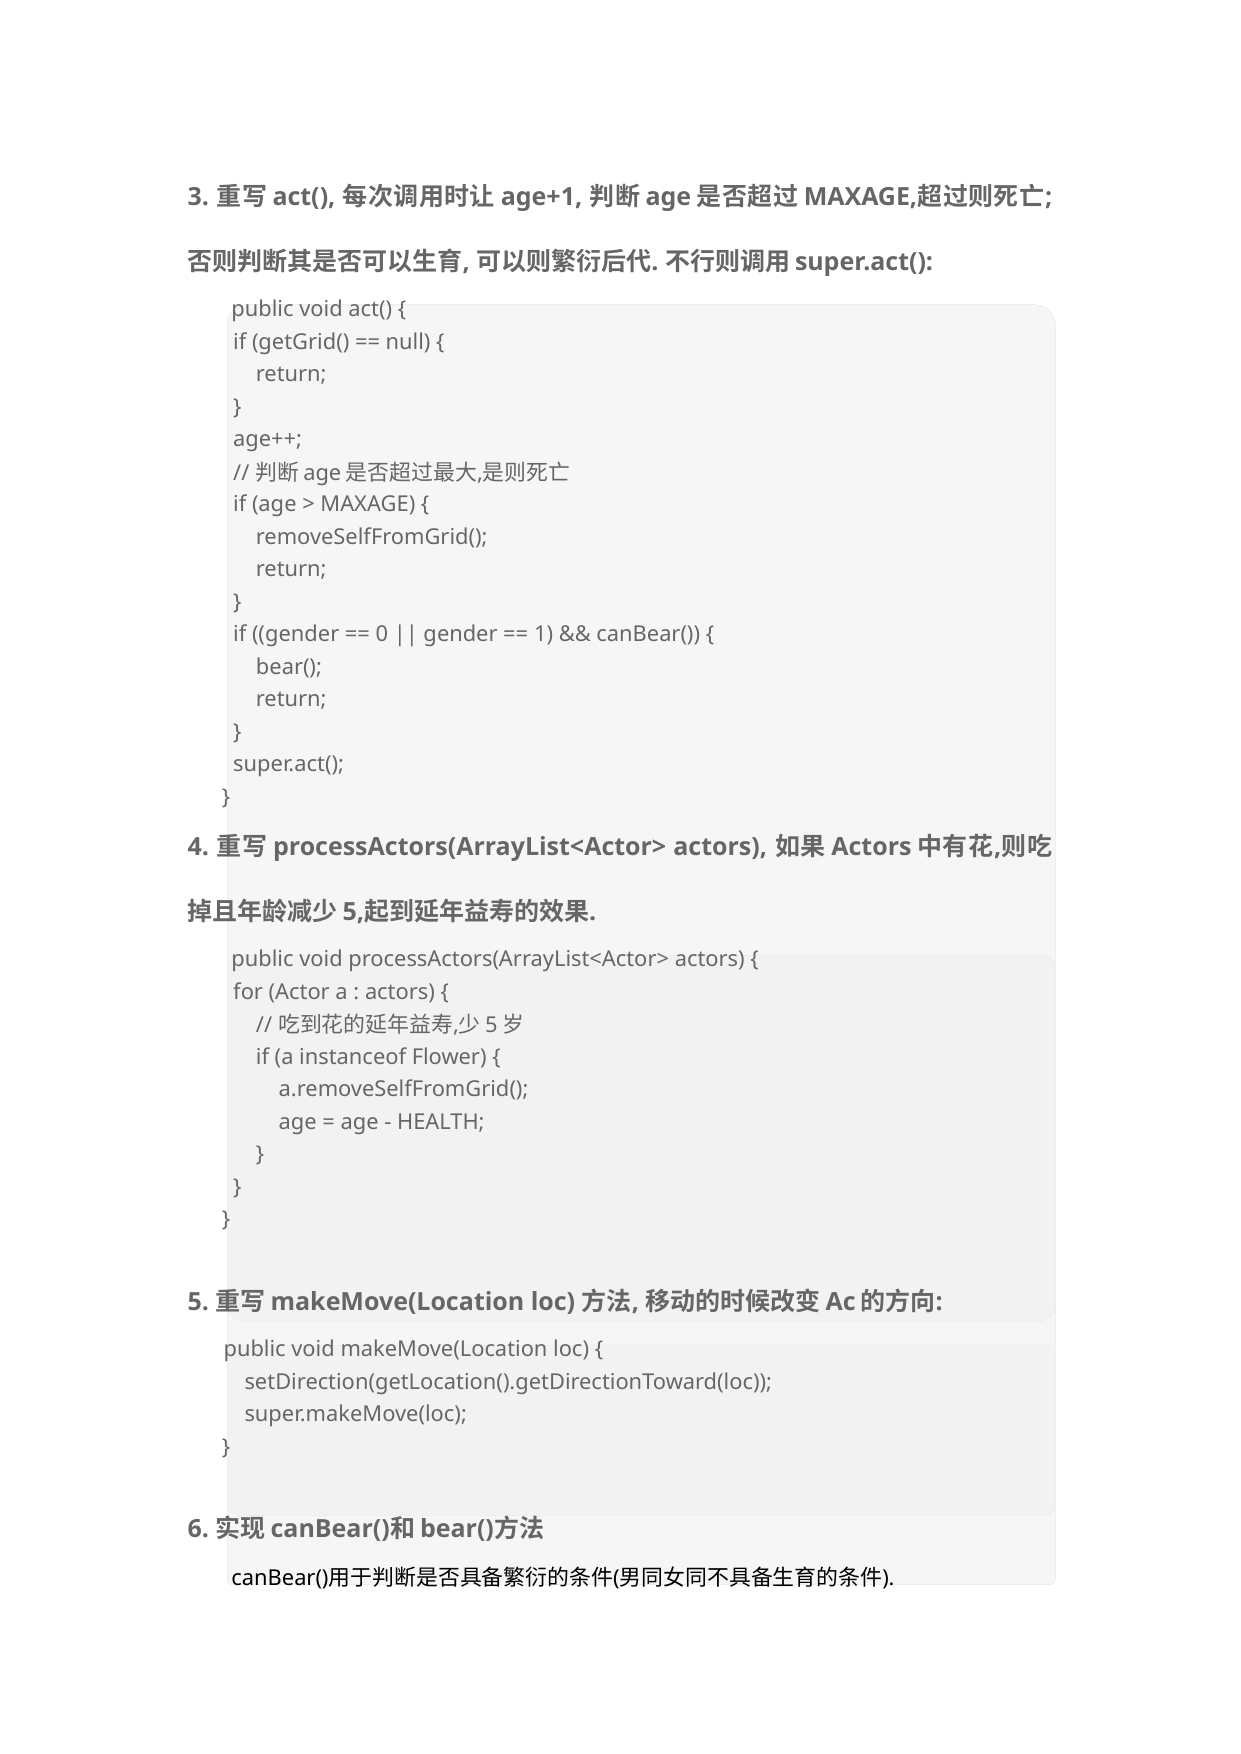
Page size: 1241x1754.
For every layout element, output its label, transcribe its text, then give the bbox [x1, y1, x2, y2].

text } [187, 714, 227, 747]
text canBear()用于判断是否具备繁衍的条件(男同女同不具备生育的条件). [187, 1559, 1053, 1592]
text return; [187, 552, 227, 584]
text a.removeSelfFromGrid(); [187, 1072, 227, 1104]
text super.act(); [187, 747, 227, 779]
text return; [187, 357, 227, 389]
text } [187, 779, 227, 812]
text if (age > MAXAGE) { [187, 487, 227, 519]
text 4. 重写processActors(ArrayList<Actor> actors), 如果Actors中有花,则吃掉且年龄减少5,起到延年益寿的效果. [187, 812, 227, 942]
text public void makeMove(Location loc) { [187, 1332, 227, 1364]
text if (a instanceof Flower) { [187, 1039, 227, 1072]
text } [187, 584, 227, 617]
text 3. 重写act(), 每次调用时让age+1, 判断age是否超过MAXAGE,超过则死亡;否则判断其是否可以生育, 可以则繁衍后代. 不行则调用super.act(): [187, 162, 1053, 292]
text } [187, 1137, 227, 1169]
text if ((gender == 0 || gender == 1) && canBear()) { [187, 617, 227, 649]
text } [187, 1169, 227, 1202]
text } [187, 1202, 227, 1234]
text setDirection(getLocation().getDirectionToward(loc)); [187, 1364, 227, 1397]
text public void act() { [187, 292, 1053, 324]
text bear(); [187, 649, 227, 682]
text } [187, 1429, 227, 1462]
text removeSelfFromGrid(); [187, 519, 227, 552]
text super.makeMove(loc); [187, 1397, 227, 1429]
text return; [187, 682, 227, 714]
text age = age - HEALTH; [187, 1104, 227, 1137]
text age++; [187, 422, 227, 454]
text 6. 实现canBear()和bear()方法 [187, 1494, 227, 1559]
text if (getGrid() == null) { [187, 324, 227, 357]
text } [187, 389, 227, 422]
text // 吃到花的延年益寿,少5岁 [187, 1007, 227, 1039]
text 5. 重写makeMove(Location loc) 方法, 移动的时候改变Ac的方向: [187, 1267, 227, 1332]
text // 判断age是否超过最大,是则死亡 [187, 454, 227, 487]
text public void processActors(ArrayList<Actor> actors) { [187, 942, 227, 974]
text for (Actor a : actors) { [187, 974, 227, 1007]
